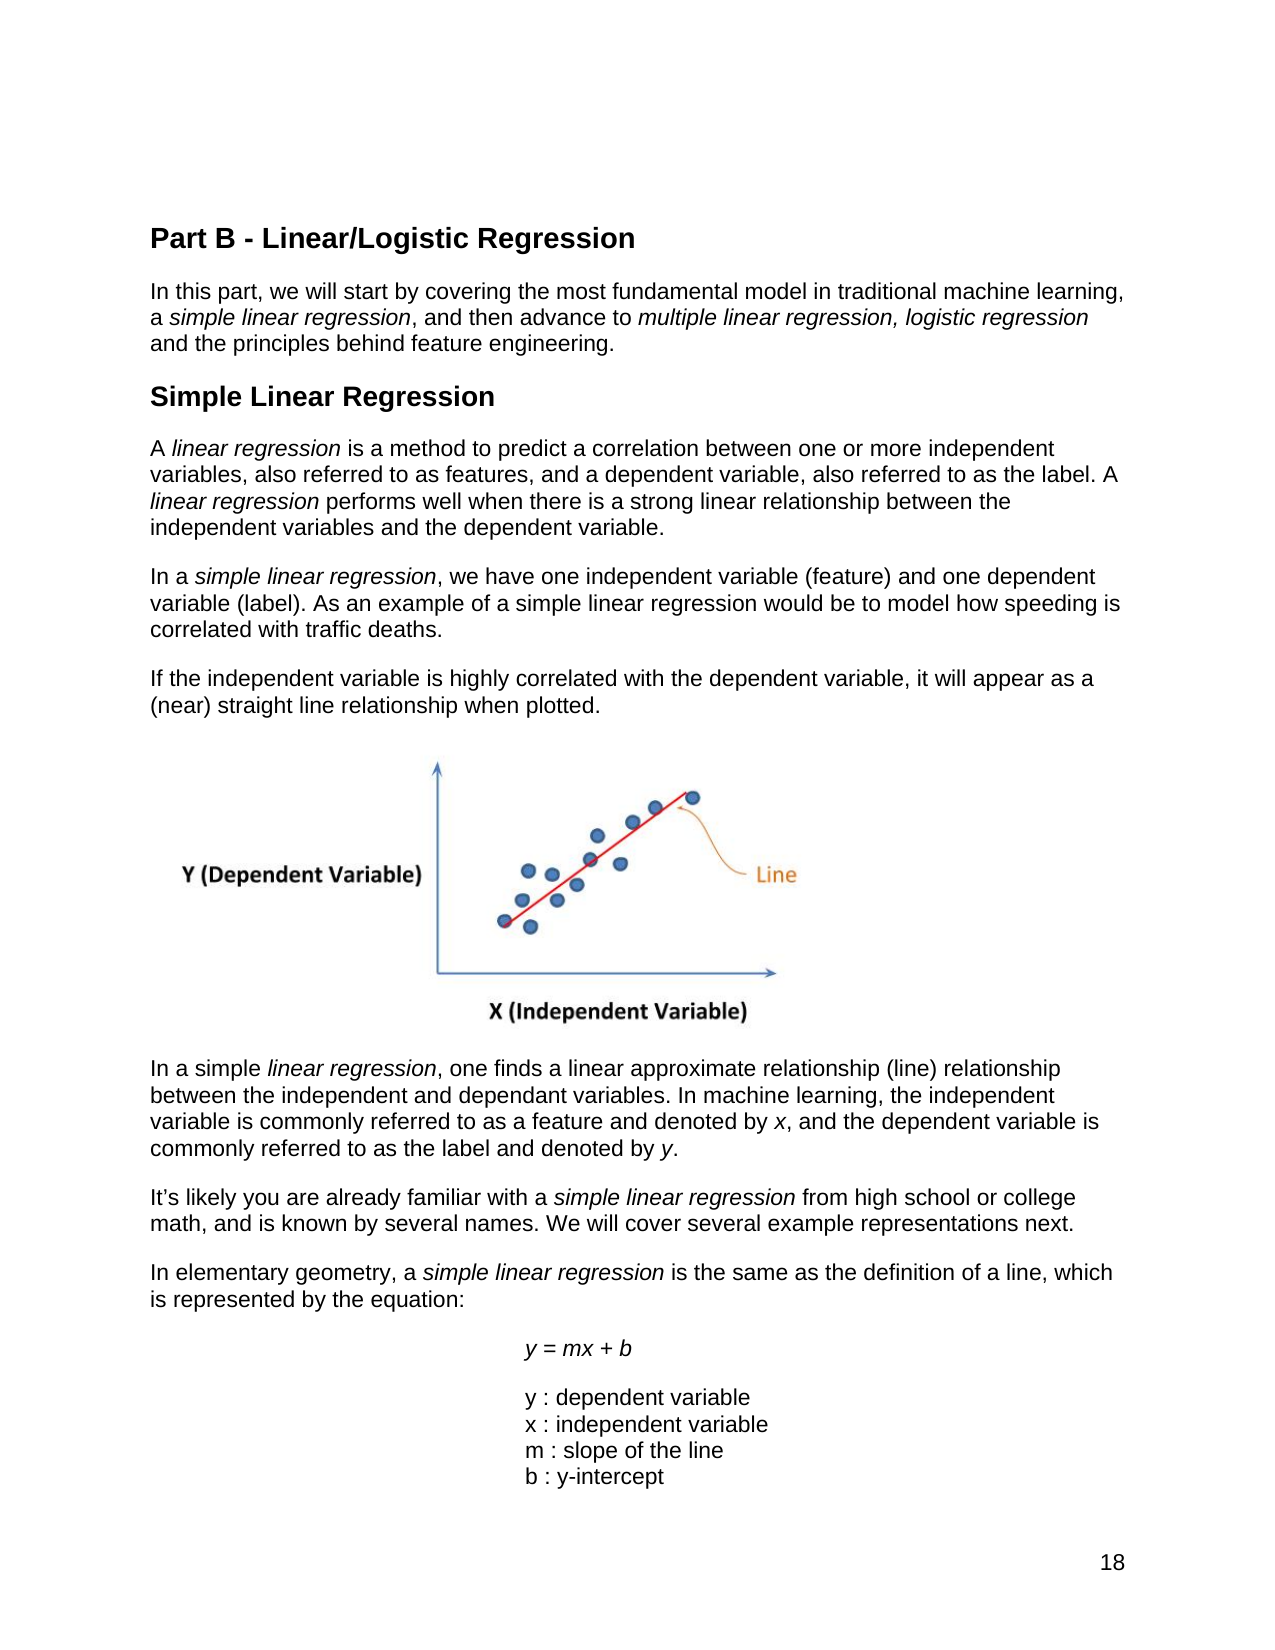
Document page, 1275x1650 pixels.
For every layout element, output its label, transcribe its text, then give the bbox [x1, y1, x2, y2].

subtitle Part B - Linear/Logistic Regression [150, 221, 1125, 255]
text A linear regression is a method to predict a correlation between one or more independent variables, also referred to as features, and a dependent variable, also referred to as the label. A linear regression performs well when there is a strong linear relationship between the independent variables and the dependent variable. [150, 435, 1125, 540]
text y = mx + b [150, 1335, 1125, 1361]
picture [150, 740, 1125, 1033]
text In a simple linear regression, one finds a linear approximate relationship (line) relationship between the independent and dependant variables. In machine learning, the independent variable is commonly referred to as a feature and denoted by x, and the dependent variable is commonly referred to as the label and denoted by y. [150, 1055, 1125, 1161]
text It’s likely you are already familiar with a simple linear regression from high school or college math, and is known by several names. We will cover several example representations next. [150, 1184, 1125, 1236]
text In this part, we will start by covering the most fundamental model in traditional machine learning, a simple linear regression, and then advance to multiple linear regression, logistic regression and the principles behind feature engineering. [150, 278, 1125, 357]
text y : dependent variable x : independent variable m : slope of the line b : y-intercept [150, 1384, 1125, 1490]
text If the independent variable is highly correlated with the dependent variable, it will appear as a (near) straight line relationship when plotted. [150, 665, 1125, 718]
text Simple Linear Regression [150, 379, 1125, 412]
text In a simple linear regression, we have one independent variable (feature) and one dependent variable (label). As an example of a simple linear regression would be to model how speeding is correlated with traffic deaths. [150, 563, 1125, 642]
text In elementary geometry, a simple linear regression is the same as the definition of a line, which is represented by the equation: [150, 1259, 1125, 1312]
